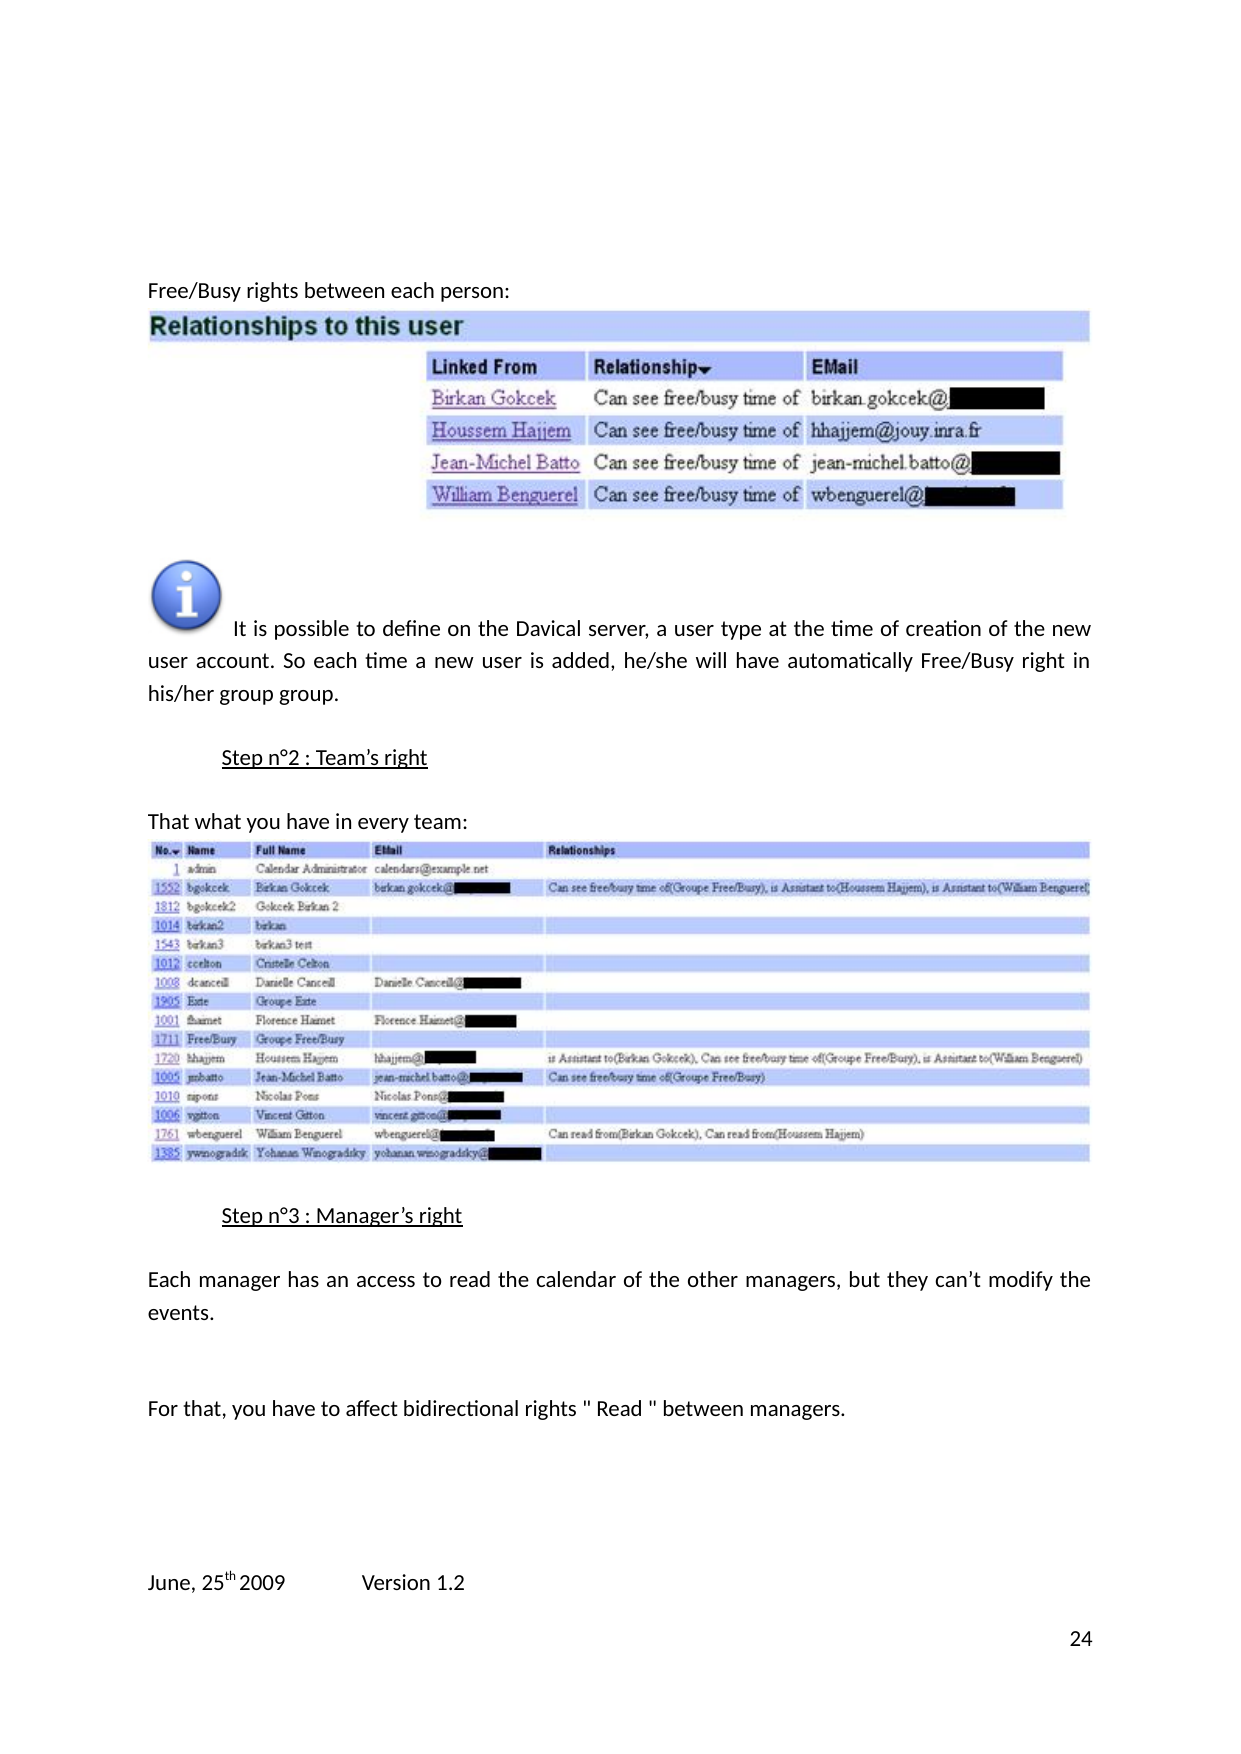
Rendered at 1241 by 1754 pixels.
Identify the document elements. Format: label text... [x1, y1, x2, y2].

text Step n°3 : Manager’s right [148, 1201, 1092, 1229]
text Step n°2 : Team’s right [148, 743, 1092, 771]
picture [147, 839, 1093, 1165]
text Each manager has an access to read the calendar of the other managers, but they can’t modify the events. [148, 1266, 1092, 1326]
picture [147, 308, 1093, 522]
text Free/Busy rights between each person: [148, 276, 1092, 304]
text It is possible to define on the Davical server, a user type at the time of creation of the new user account. So each time a new user is added, he/she will have automatically Free/Busy right in his/her group group. [148, 558, 1092, 707]
text For that, you have to affect bidirectional rights " Read " between managers. [148, 1394, 1092, 1422]
text That what you have in every team: [148, 807, 1092, 835]
picture [147, 557, 227, 637]
